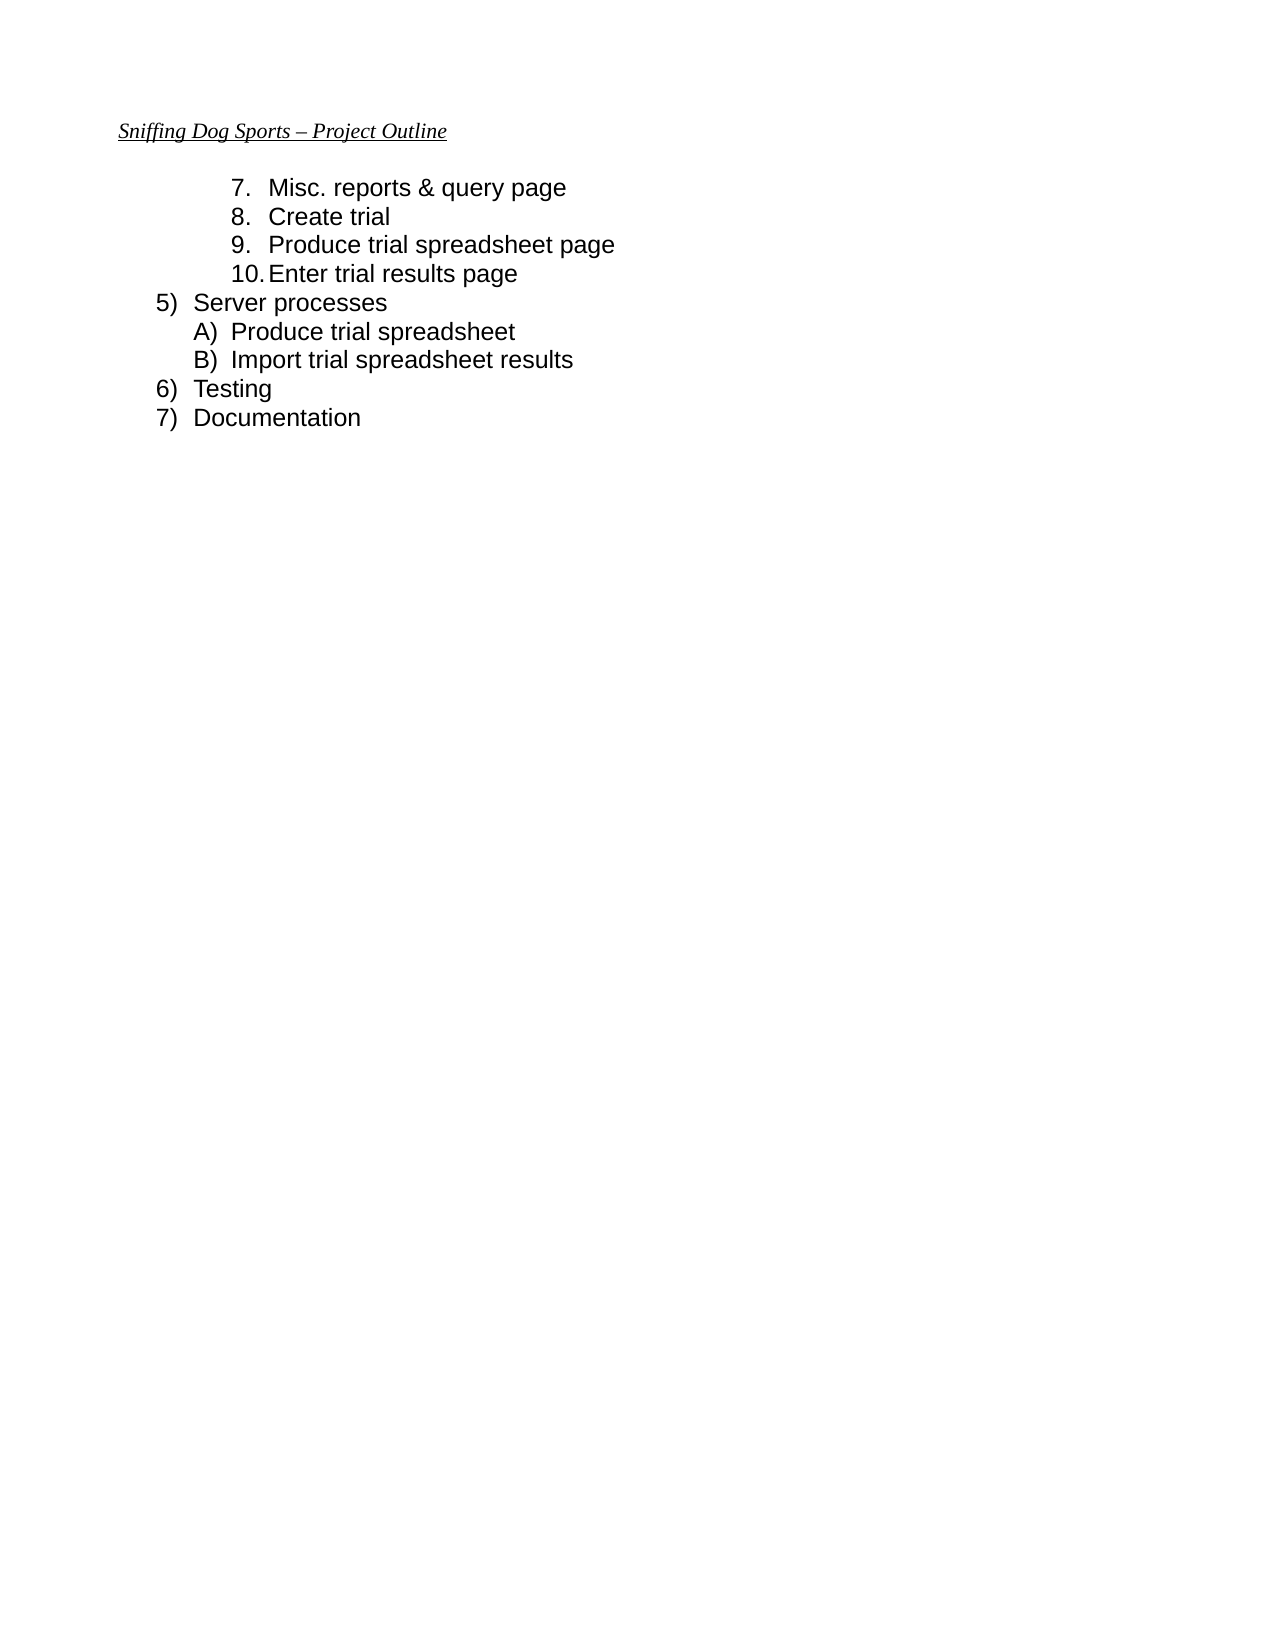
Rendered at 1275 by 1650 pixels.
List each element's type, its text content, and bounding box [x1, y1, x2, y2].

list Import trial spreadsheet results [193, 345, 1157, 374]
list Produce trial spreadsheet page [231, 230, 1157, 259]
list Testing [156, 374, 1157, 403]
list Documentation [156, 403, 1157, 432]
list Server processes [156, 288, 1157, 317]
list Produce trial spreadsheet [193, 317, 1157, 345]
list Create trial [231, 202, 1157, 230]
list Misc. reports & query page [231, 173, 1157, 202]
list Enter trial results page [231, 259, 1157, 288]
